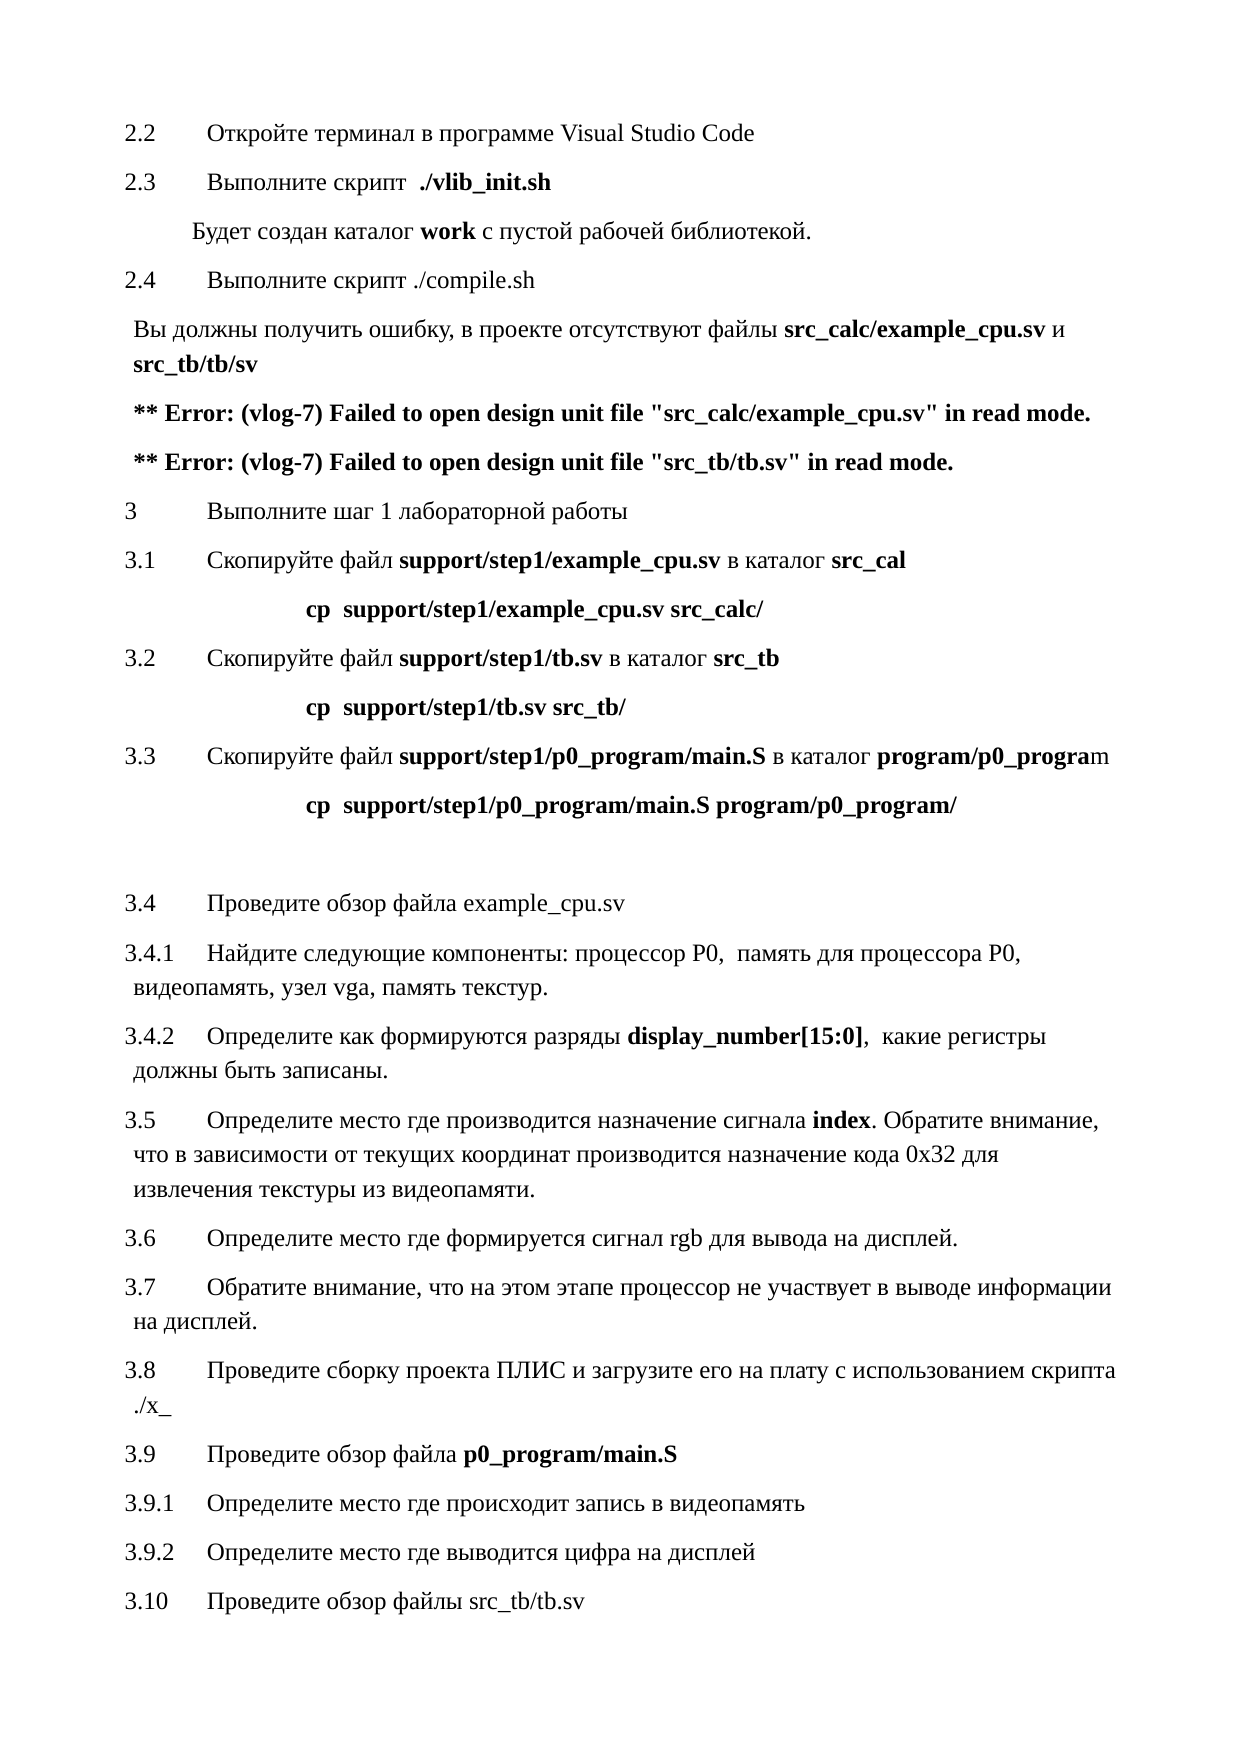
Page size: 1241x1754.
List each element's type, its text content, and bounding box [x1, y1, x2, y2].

list Найдите следующие компоненты: процессор P0, память для процессора P0, видеопамять, узел vga, память текстур. [118, 938, 1122, 1001]
list cp support/step1/p0_program/main.S program/p0_program/ [268, 790, 1122, 819]
list cp support/step1/tb.sv src_tb/ [268, 692, 1122, 721]
list Откройте терминал в программе Visual Studio Code [118, 118, 1122, 147]
list Выполните шаг 1 лабораторной работы [118, 496, 1122, 525]
list Определите место где выводится цифра на дисплей [118, 1537, 1122, 1566]
list Проведите обзор файлы src_tb/tb.sv [118, 1586, 1122, 1615]
list Определите место где производится назначение сигнала index. Обратите внимание, что в зависимости от текущих координат производится назначение кода 0x32 для извлечения текстуры из видеопамяти. [118, 1105, 1122, 1202]
list Определите место где формируется сигнал rgb для вывода на дисплей. [118, 1223, 1122, 1251]
list Скопируйте файл support/step1/tb.sv в каталог src_tb [118, 643, 1122, 672]
list cp support/step1/example_cpu.sv src_calc/ [268, 594, 1122, 623]
list Скопируйте файл support/step1/p0_program/main.S в каталог program/p0_program [118, 741, 1122, 770]
list Выполните скрипт ./vlib_init.sh [118, 167, 1122, 196]
list Проведите сборку проекта ПЛИС и загрузите его на плату с использованием скрипта ./x_ [118, 1355, 1122, 1418]
list ** Error: (vlog-7) Failed to open design unit file "src_calc/example_cpu.sv" in read mode. [118, 398, 1122, 427]
list Определите как формируются разряды display_number[15:0], какие регистры должны быть записаны. [118, 1021, 1122, 1084]
list Проведите обзор файла p0_program/main.S [118, 1439, 1122, 1468]
list Вы должны получить ошибку, в проекте отсутствуют файлы src_calc/example_cpu.sv и src_tb/tb/sv [118, 314, 1122, 378]
list Обратите внимание, что на этом этапе процессор не участвует в выводе информации на дисплей. [118, 1272, 1122, 1335]
text Будет создан каталог work с пустой рабочей библиотекой. [118, 216, 1122, 245]
list Выполните скрипт ./compile.sh [118, 265, 1122, 294]
list Проведите обзор файла example_cpu.sv [118, 888, 1122, 917]
list Скопируйте файл support/step1/example_cpu.sv в каталог src_cal [118, 545, 1122, 574]
list Определите место где происходит запись в видеопамять [118, 1488, 1122, 1517]
list ** Error: (vlog-7) Failed to open design unit file "src_tb/tb.sv" in read mode. [118, 447, 1122, 476]
